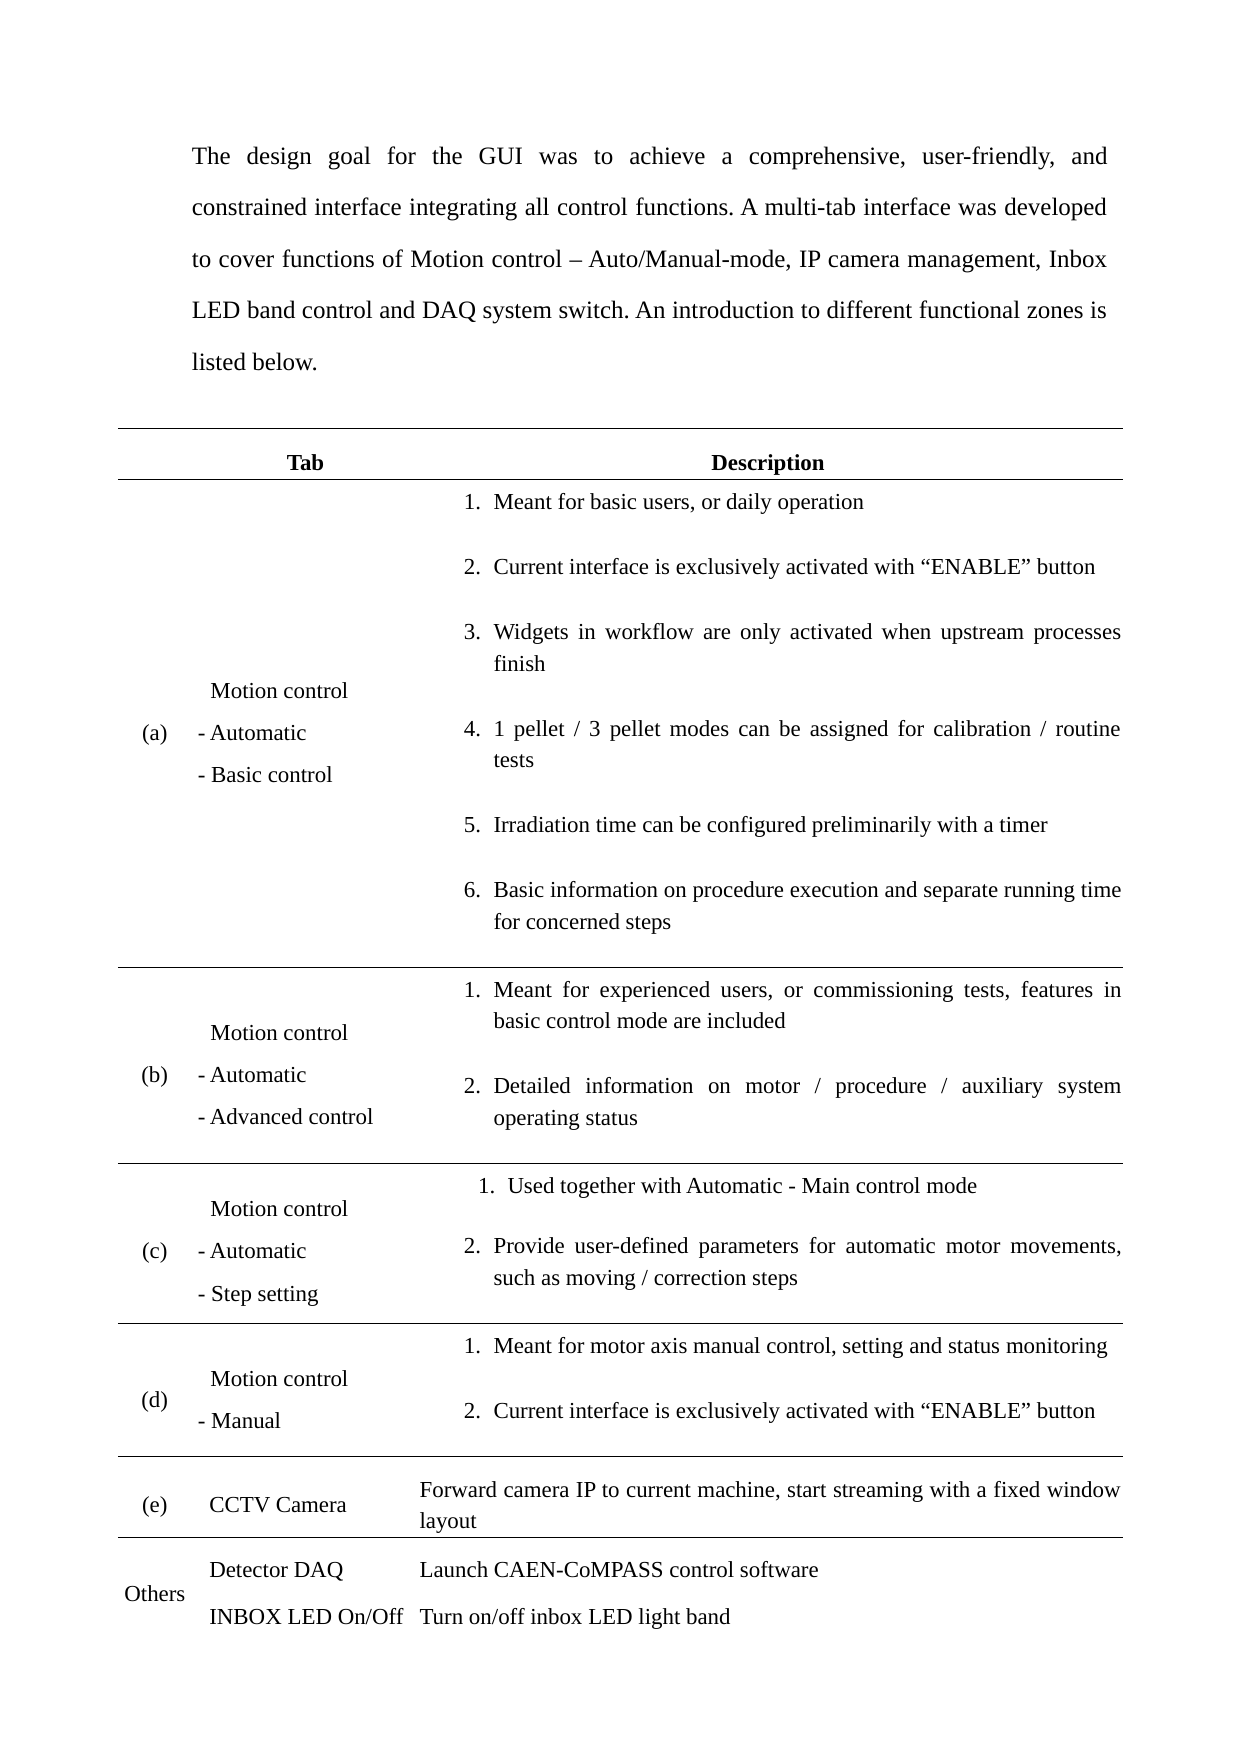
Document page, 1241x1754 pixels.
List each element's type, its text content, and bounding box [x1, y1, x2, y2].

table_cell Launch CAEN-CoMPASS control software [419, 1538, 1122, 1583]
table_cell (a) [118, 480, 198, 967]
table_header Tab [198, 429, 419, 479]
table_cell Current interface is exclusively activated with “ENABLE” button [419, 1388, 1122, 1456]
table_cell Detailed information on motor / procedure / auxiliary system operating status [419, 1063, 1122, 1162]
table_cell Detector DAQ [198, 1538, 419, 1583]
table_cell Meant for motor axis manual control, setting and status monitoring [419, 1324, 1122, 1388]
table_cell Widgets in workflow are only activated when upstream processes finish [419, 609, 1122, 706]
table_cell Motion control - Automatic - Advanced control [198, 968, 419, 1162]
table_cell (d) [118, 1324, 198, 1456]
table_cell Motion control - Manual [198, 1324, 419, 1456]
table_cell Used together with Automatic - Main control mode Provide user-defined parameters for automatic motor movements, such as moving / correction steps [419, 1164, 1122, 1322]
table_header Description [419, 429, 1122, 479]
table_cell 1 pellet / 3 pellet modes can be assigned for calibration / routine tests [419, 706, 1122, 802]
table_cell Motion control - Automatic - Step setting [198, 1164, 419, 1322]
table_cell Forward camera IP to current machine, start streaming with a fixed window layout [419, 1457, 1122, 1537]
table_cell Current interface is exclusively activated with “ENABLE” button [419, 544, 1122, 609]
table_cell (b) [118, 968, 198, 1162]
table_cell Meant for experienced users, or commissioning tests, features in basic control mode are included [419, 968, 1122, 1063]
table_cell CCTV Camera [198, 1457, 419, 1537]
text The design goal for the GUI was to achieve a comprehensive, user-friendly, and constrained interface integrating all control functions. A multi-tab interface was developed to cover functions of Motion control – Auto/Manual-mode, IP camera management, Inbox LED band control and DAQ system switch. An introduction to different functional zones is listed below. [192, 118, 1108, 376]
table_cell INBOX LED On/Off [198, 1583, 419, 1630]
table_cell Turn on/off inbox LED light band [419, 1583, 1122, 1630]
table_cell (e) [118, 1457, 198, 1537]
table_cell Motion control - Automatic - Basic control [198, 480, 419, 967]
table_cell Irradiation time can be configured preliminarily with a timer [419, 802, 1122, 867]
table_cell Meant for basic users, or daily operation [419, 480, 1122, 544]
table_cell Others [118, 1538, 198, 1630]
table_cell (c) [118, 1164, 198, 1322]
table_cell Basic information on procedure execution and separate running time for concerned steps [419, 867, 1122, 967]
table_header [118, 429, 198, 479]
